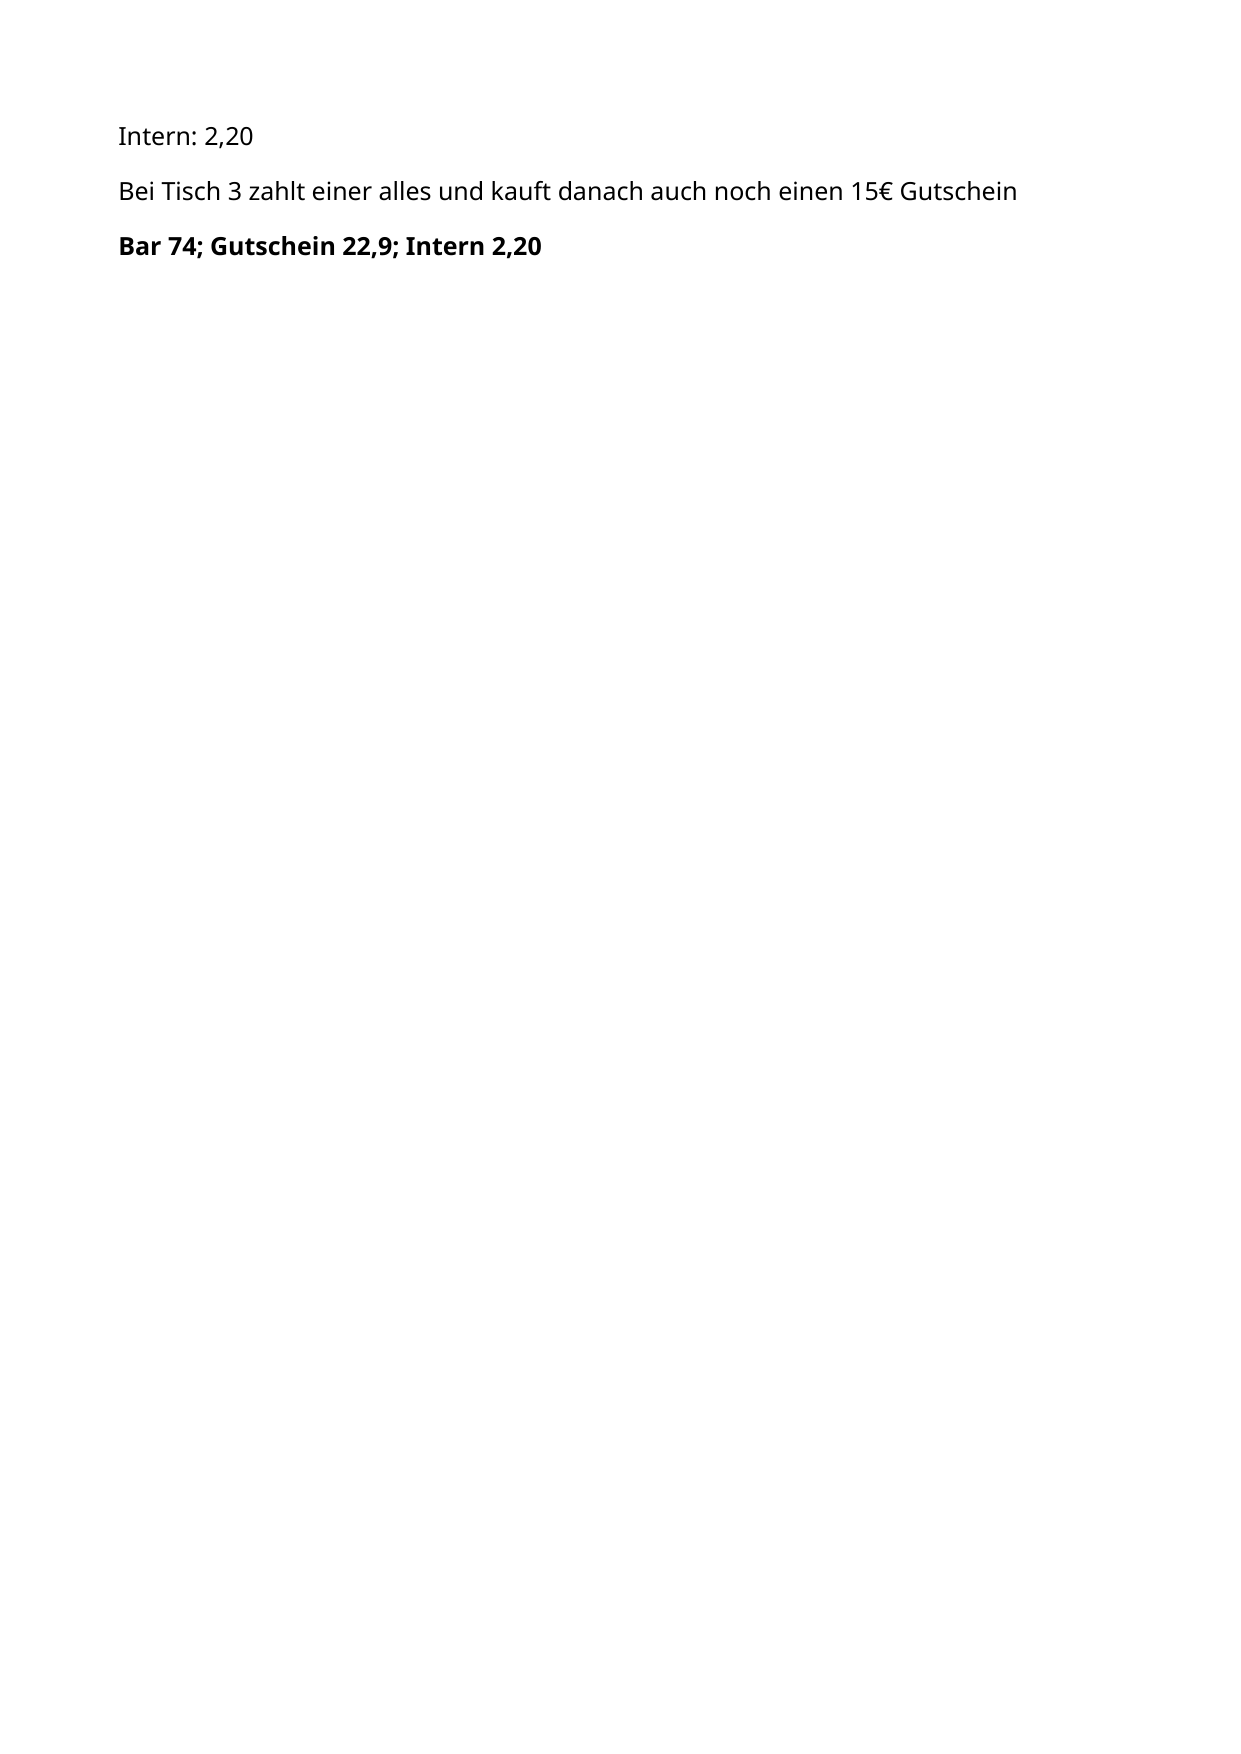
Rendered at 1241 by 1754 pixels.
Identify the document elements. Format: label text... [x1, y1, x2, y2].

text Bei Tisch 3 zahlt einer alles und kauft danach auch noch einen 15€ Gutschein [118, 173, 1122, 208]
text Intern: 2,20 [118, 118, 1122, 152]
text Bar 74; Gutschein 22,9; Intern 2,20 [118, 229, 1122, 263]
